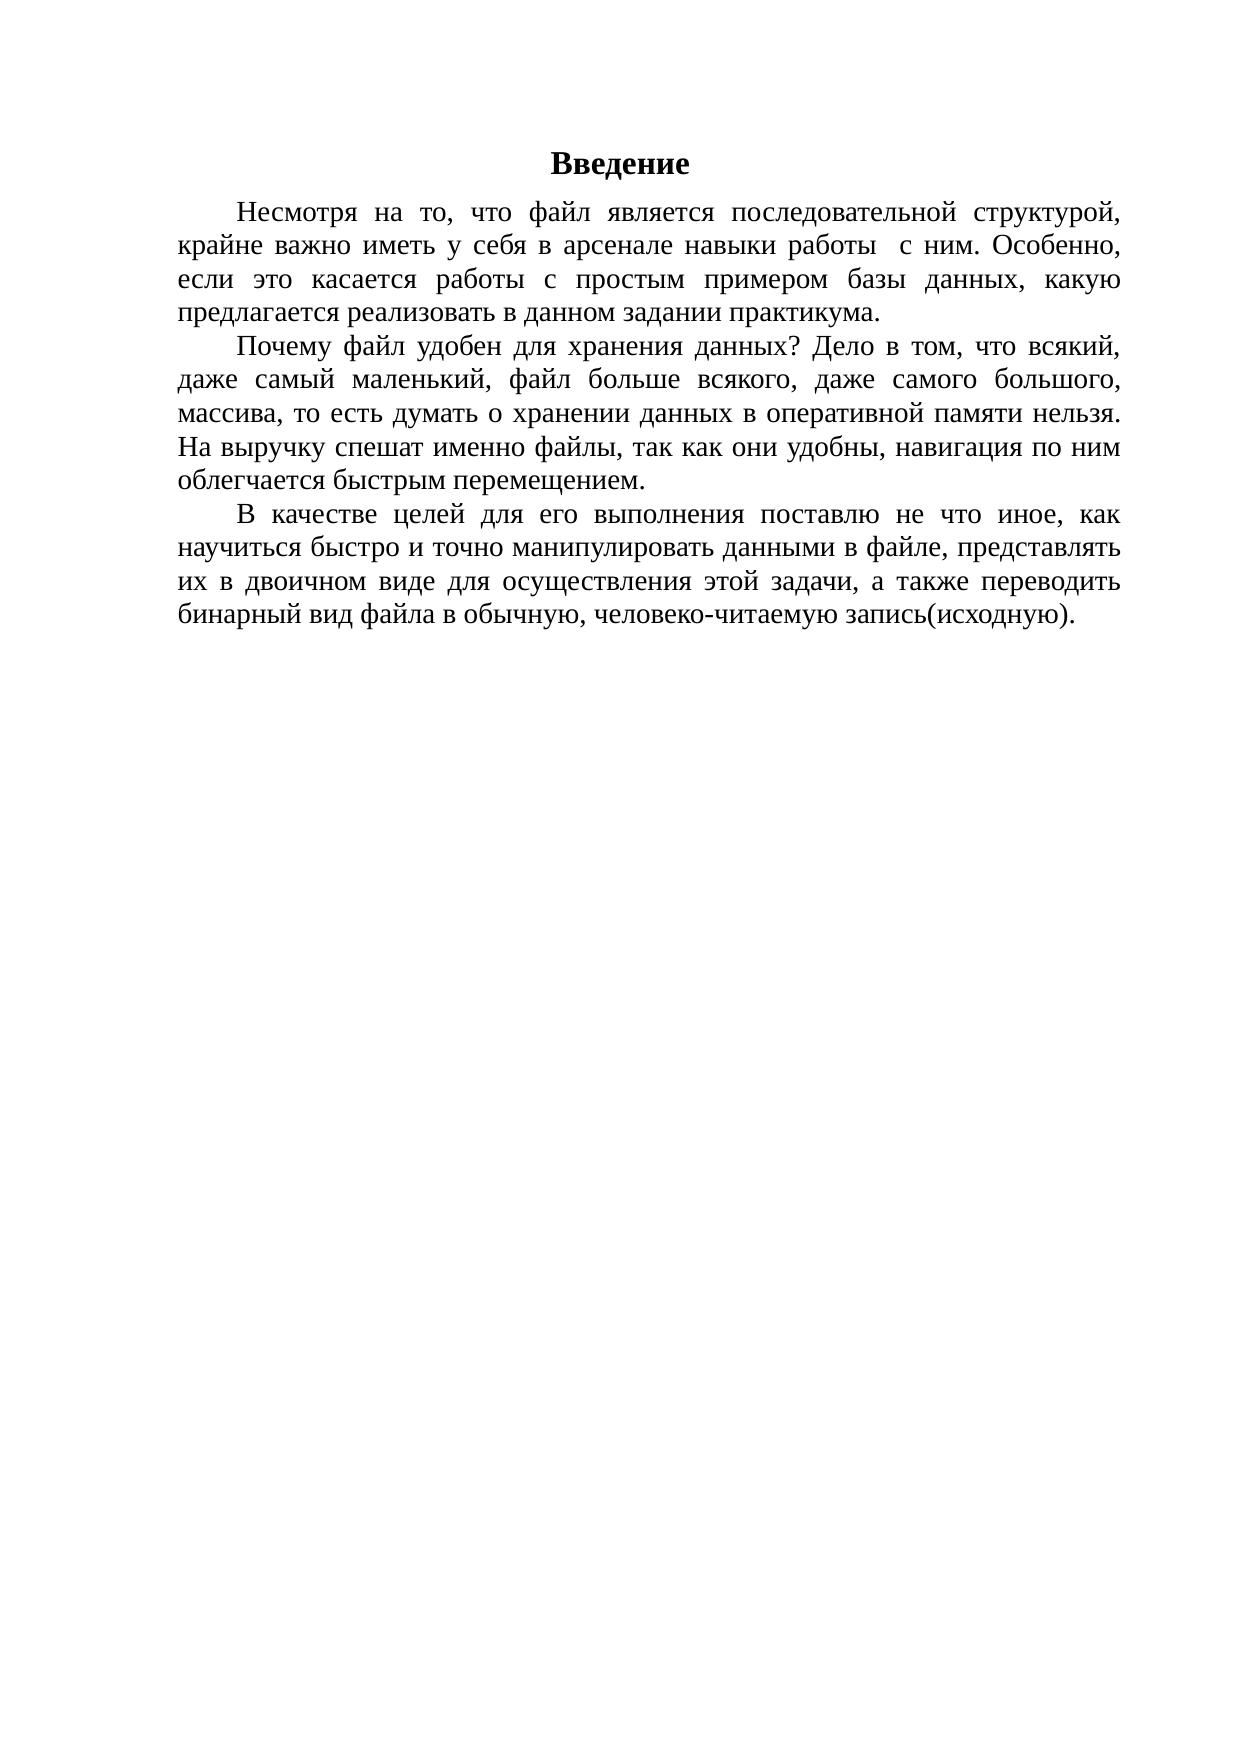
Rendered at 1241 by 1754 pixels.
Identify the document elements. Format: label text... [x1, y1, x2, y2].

text Несмотря на то, что файл является последовательной структурой, крайне важно иметь у себя в арсенале навыки работы с ним. Особенно, если это касается работы с простым примером базы данных, какую предлагается реализовать в данном задании практикума. [177, 194, 1122, 328]
subtitle Введение [118, 143, 1122, 181]
text Почему файл удобен для хранения данных? Дело в том, что всякий, даже самый маленький, файл больше всякого, даже самого большого, массива, то есть думать о хранении данных в оперативной памяти нельзя. На выручку спешат именно файлы, так как они удобны, навигация по ним облегчается быстрым перемещением. [177, 328, 1122, 496]
text В качестве целей для его выполнения поставлю не что иное, как научиться быстро и точно манипулировать данными в файле, представлять их в двоичном виде для осуществления этой задачи, а также переводить бинарный вид файла в обычную, человеко-читаемую запись(исходную). [177, 496, 1122, 630]
